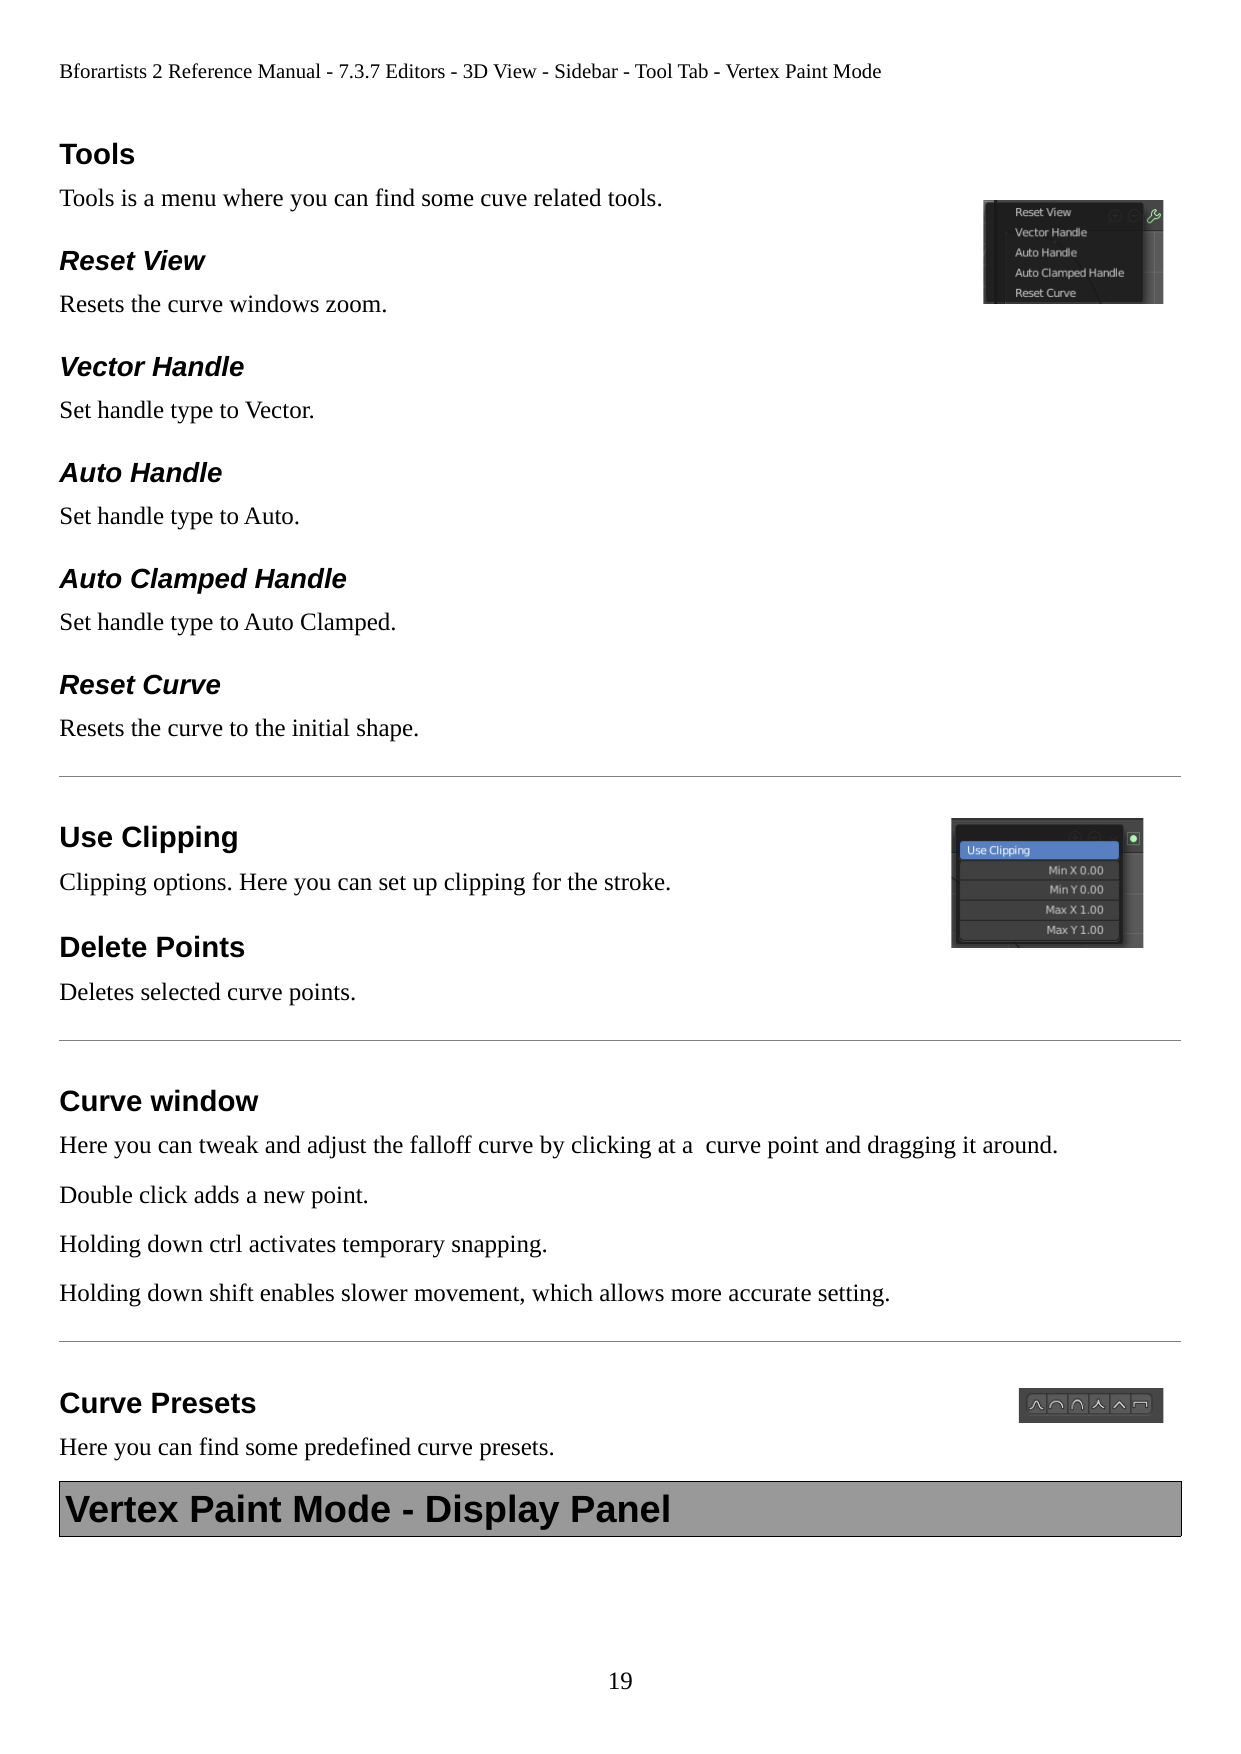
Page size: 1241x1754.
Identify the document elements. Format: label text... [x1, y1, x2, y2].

subtitle [1164, 244, 1181, 276]
text Set handle type to Auto. [59, 501, 1181, 529]
subtitle Reset Curve [59, 668, 1181, 700]
text Holding down ctrl activates temporary snapping. [59, 1229, 1181, 1257]
picture [983, 200, 1164, 304]
text Resets the curve windows zoom. [59, 289, 1181, 318]
subtitle Use Clipping [59, 820, 951, 854]
text Here you can find some predefined curve presets. [59, 1432, 1181, 1461]
subtitle Curve Presets [59, 1386, 1181, 1419]
text Set handle type to Auto Clamped. [59, 607, 1181, 635]
text Here you can tweak and adjust the falloff curve by clicking at a curve point and dragging it around. [59, 1131, 1181, 1159]
subtitle Delete Points [59, 930, 1181, 964]
subtitle Reset View [59, 244, 983, 276]
text Tools is a menu where you can find some cuve related tools. [59, 183, 1181, 212]
subtitle Curve window [59, 1084, 1181, 1118]
text Set handle type to Vector. [59, 395, 1181, 423]
subtitle Auto Handle [59, 456, 1181, 488]
table_header Vertex Paint Mode - Display Panel [60, 1482, 1181, 1536]
text Resets the curve to the initial shape. [59, 713, 1181, 741]
subtitle Vector Handle [59, 350, 1181, 382]
picture [1018, 1388, 1164, 1423]
text Double click adds a new point. [59, 1180, 1181, 1208]
picture [951, 818, 1144, 948]
text Clipping options. Here you can set up clipping for the stroke. [59, 867, 951, 895]
subtitle Auto Clamped Handle [59, 562, 1181, 594]
subtitle [1144, 820, 1181, 854]
text Holding down shift enables slower movement, which allows more accurate setting. [59, 1278, 1181, 1307]
subtitle Tools [59, 137, 1181, 170]
text Deletes selected curve points. [59, 977, 1181, 1005]
